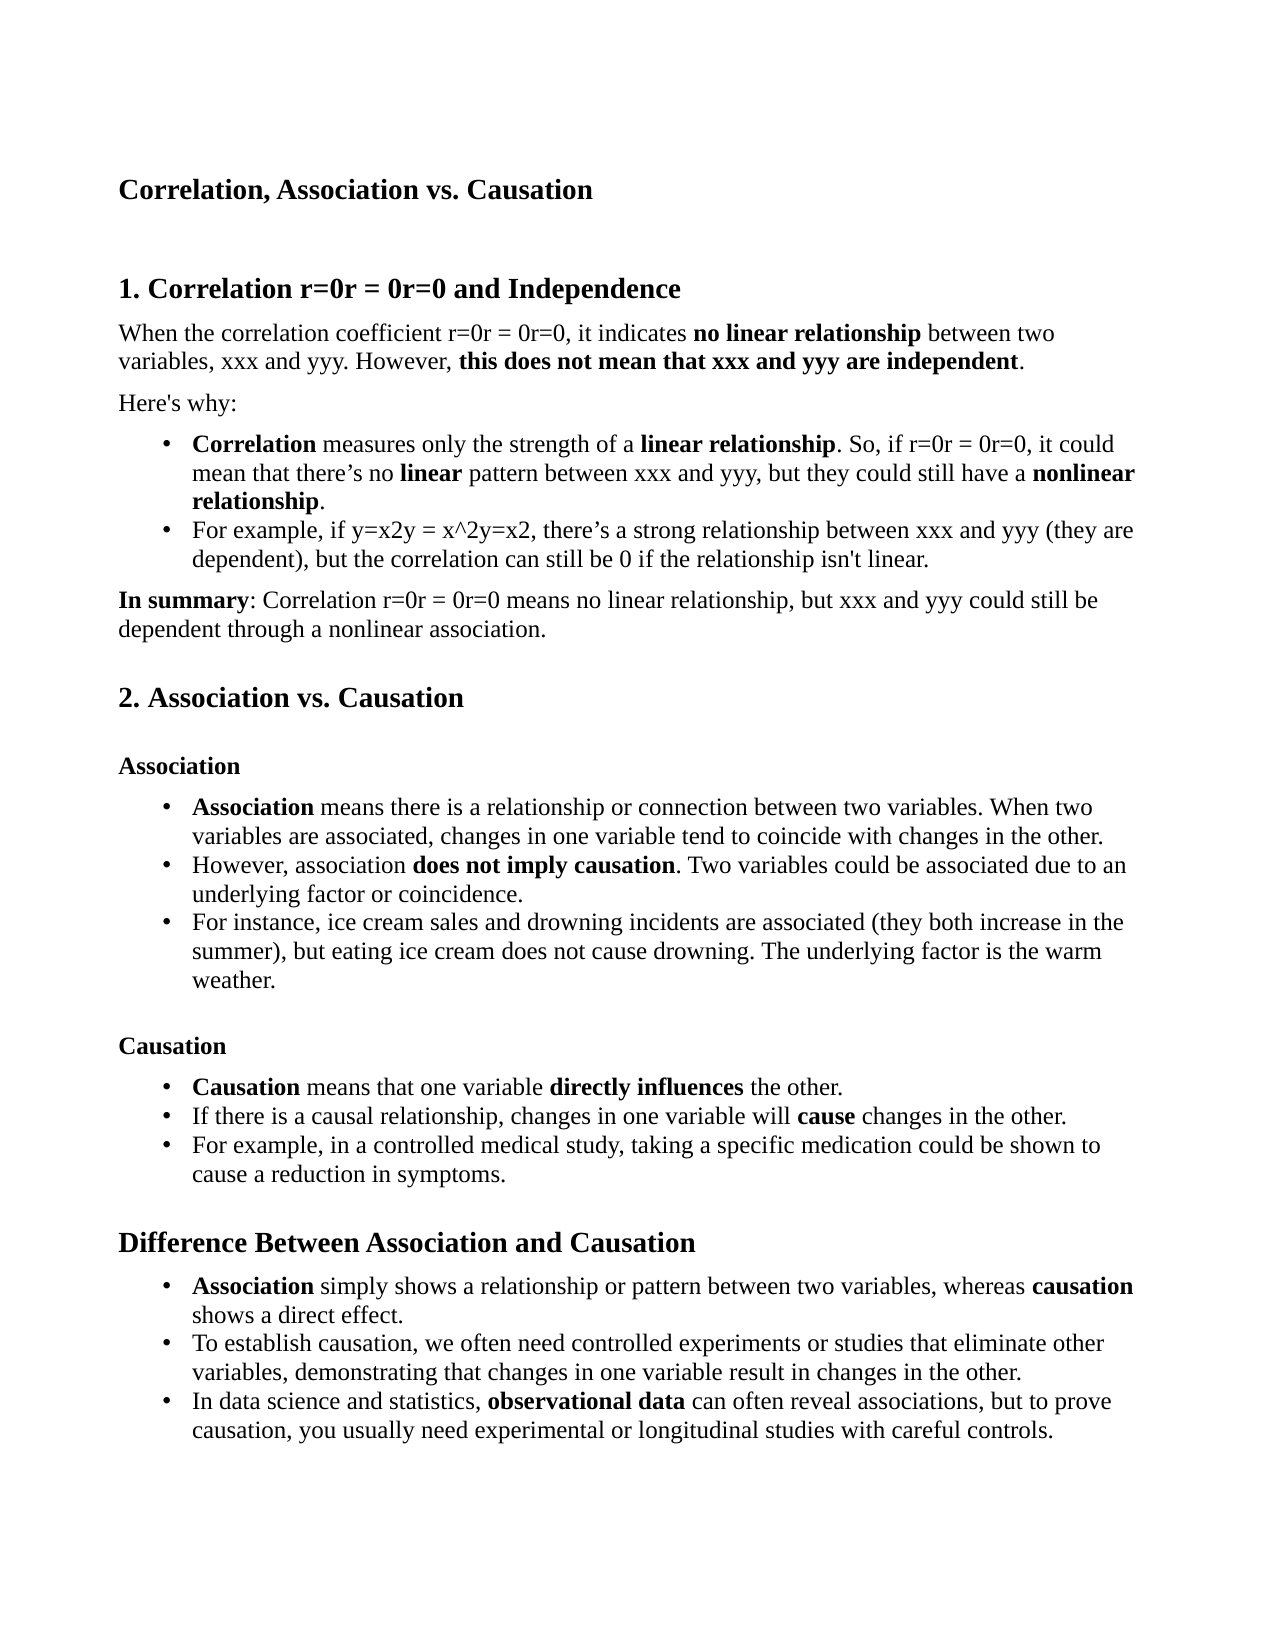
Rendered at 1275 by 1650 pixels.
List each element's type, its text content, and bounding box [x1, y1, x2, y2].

list In data science and statistics, observational data can often reveal associations, but to prove causation, you usually need experimental or longitudinal studies with careful controls. [162, 1386, 1157, 1443]
subtitle Correlation, Association vs. Causation [118, 172, 1157, 205]
subtitle Difference Between Association and Causation [118, 1225, 1157, 1258]
subtitle Association [118, 751, 1157, 780]
list For example, if y=x2y = x^2y=x2, there’s a strong relationship between xxx and yyy (they are dependent), but the correlation can still be 0 if the relationship isn't linear. [162, 515, 1157, 573]
list Association simply shows a relationship or pattern between two variables, whereas causation shows a direct effect. [162, 1271, 1157, 1328]
text When the correlation coefficient r=0r = 0r=0, it indicates no linear relationship between two variables, xxx and yyy. However, this does not mean that xxx and yyy are independent. [118, 318, 1157, 375]
list To establish causation, we often need controlled experiments or studies that eliminate other variables, demonstrating that changes in one variable result in changes in the other. [162, 1328, 1157, 1386]
list If there is a causal relationship, changes in one variable will cause changes in the other. [162, 1101, 1157, 1130]
list Correlation measures only the strength of a linear relationship. So, if r=0r = 0r=0, it could mean that there’s no linear pattern between xxx and yyy, but they could still have a nonlinear relationship. [162, 429, 1157, 515]
list For example, in a controlled medical study, taking a specific medication could be shown to cause a reduction in symptoms. [162, 1130, 1157, 1187]
list For instance, ice cream sales and drowning incidents are associated (they both increase in the summer), but eating ice cream does not cause drowning. The underlying factor is the warm weather. [162, 907, 1157, 994]
subtitle 2. Association vs. Causation [118, 680, 1157, 714]
text Here's why: [118, 388, 1157, 416]
list Causation means that one variable directly influences the other. [162, 1072, 1157, 1101]
text In summary: Correlation r=0r = 0r=0 means no linear relationship, but xxx and yyy could still be dependent through a nonlinear association. [118, 585, 1157, 643]
subtitle 1. Correlation r=0r = 0r=0 and Independence [118, 272, 1157, 305]
list However, association does not imply causation. Two variables could be associated due to an underlying factor or coincidence. [162, 850, 1157, 907]
subtitle Causation [118, 1031, 1157, 1060]
list Association means there is a relationship or connection between two variables. When two variables are associated, changes in one variable tend to coincide with changes in the other. [162, 792, 1157, 850]
